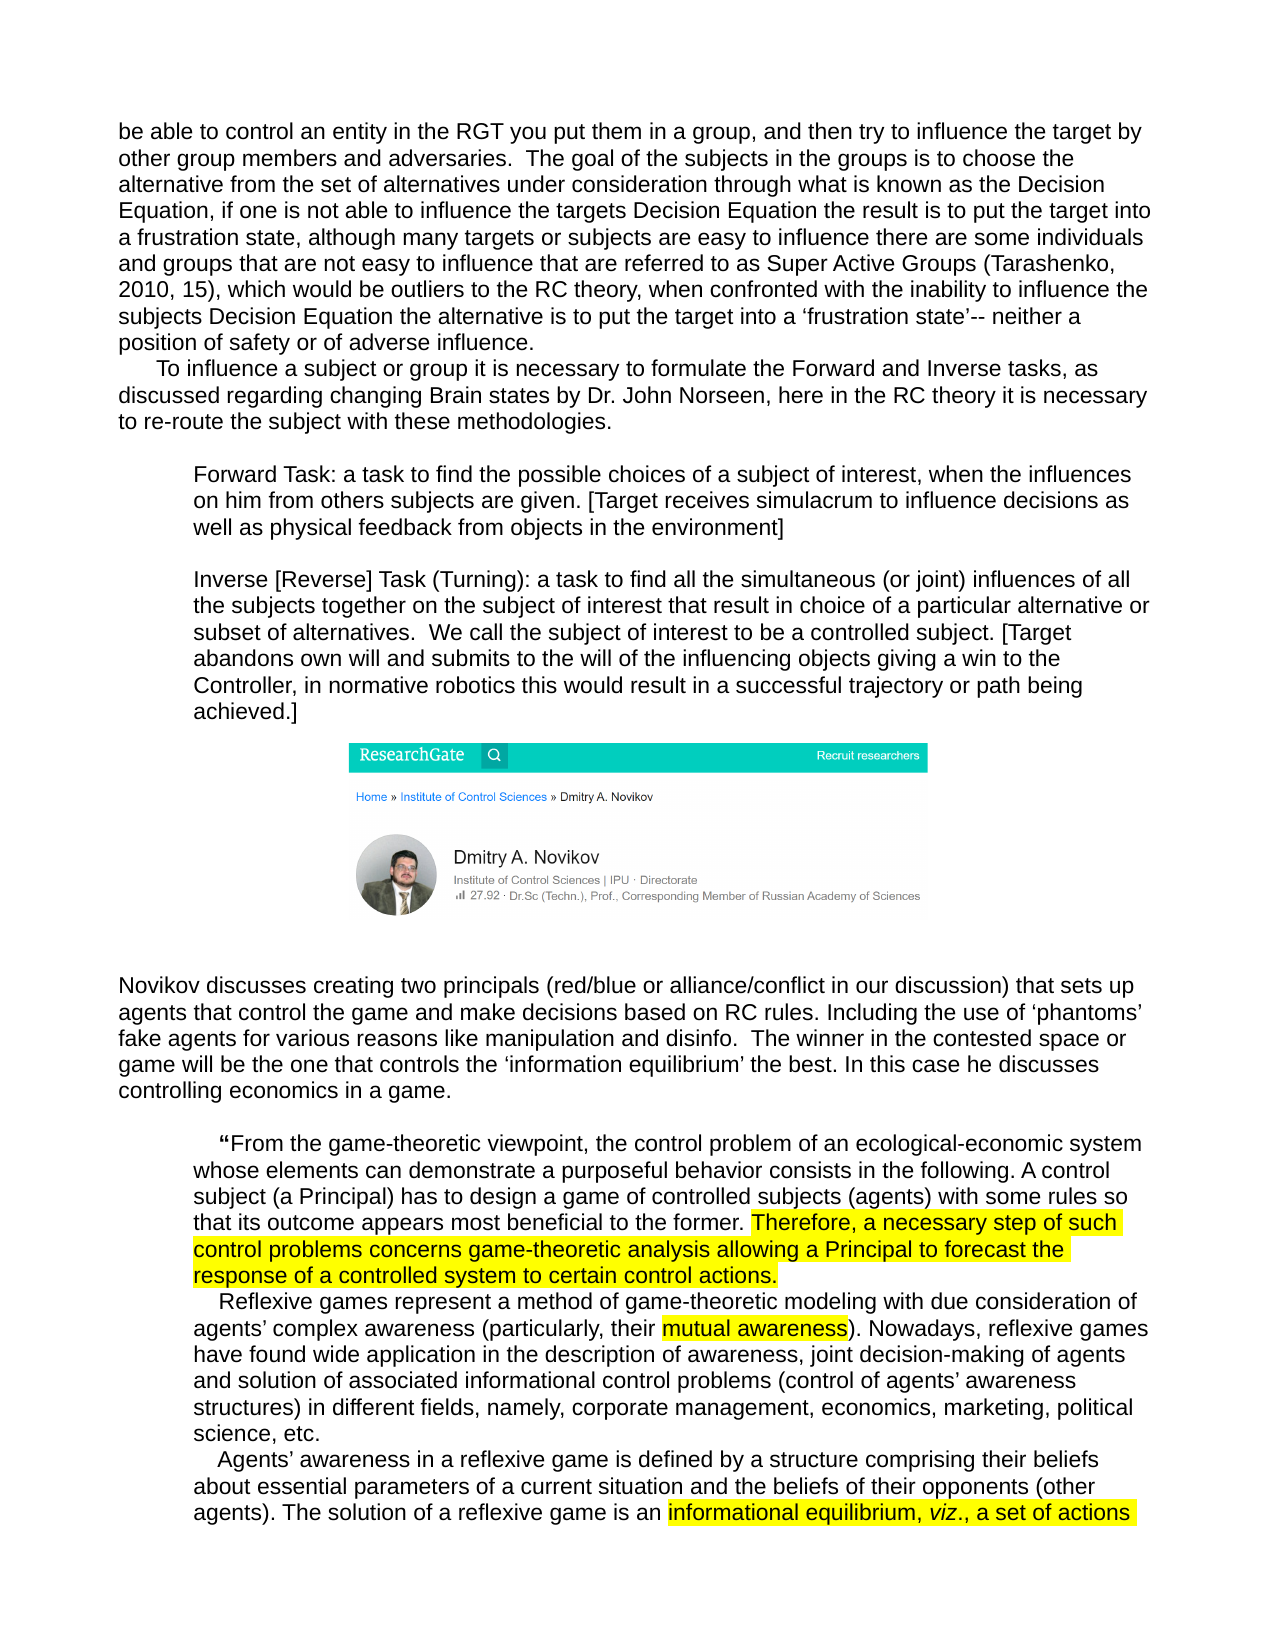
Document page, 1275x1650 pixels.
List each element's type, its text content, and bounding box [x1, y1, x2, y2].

text be able to control an entity in the RGT you put them in a group, and then try to influence the target by other group members and adversaries. The goal of the subjects in the groups is to choose the alternative from the set of alternatives under consideration through what is known as the Decision Equation, if one is not able to influence the targets Decision Equation the result is to put the target into a frustration state, although many targets or subjects are easy to influence there are some individuals and groups that are not easy to influence that are referred to as Super Active Groups (Tarashenko, 2010, 15), which would be outliers to the RC theory, when confronted with the inability to influence the subjects Decision Equation the alternative is to put the target into a ‘frustration state’-- neither a position of safety or of adverse influence. [118, 118, 1157, 355]
text “From the game-theoretic viewpoint, the control problem of an ecological-economic system whose elements can demonstrate a purposeful behavior consists in the following. A control subject (a Principal) has to design a game of controlled subjects (agents) with some rules so that its outcome appears most beneficial to the former. Therefore, a necessary step of such control problems concerns game-theoretic analysis allowing a Principal to forecast the response of a controlled system to certain control actions. [193, 1130, 1157, 1288]
text Reflexive games represent a method of game-theoretic modeling with due consideration of agents’ complex awareness (particularly, their mutual awareness). Nowadays, reflexive games have found wide application in the description of awareness, joint decision-making of agents and solution of associated informational control problems (control of agents’ awareness structures) in different fields, namely, corporate management, economics, marketing, political science, etc. [193, 1288, 1157, 1446]
text Agents’ awareness in a reflexive game is defined by a structure comprising their beliefs about essential parameters of a current situation and the beliefs of their opponents (other agents). The solution of a reflexive game is an informational equilibrium, viz., a set of actions [193, 1446, 1157, 1526]
text Inverse [Reverse] Task (Turning): a task to find all the simultaneous (or joint) influences of all the subjects together on the subject of interest that result in choice of a particular alternative or subset of alternatives. We call the subject of interest to be a controlled subject. [Target abandons own will and submits to the will of the influencing objects giving a win to the Controller, in normative robotics this would result in a successful trajectory or path being achieved.] [193, 566, 1157, 724]
text Forward Task: a task to find the possible choices of a subject of interest, when the influences on him from others subjects are given. [Target receives simulacrum to influence decisions as well as physical feedback from objects in the environment] [193, 461, 1157, 540]
text To influence a subject or group it is necessary to formulate the Forward and Inverse tasks, as discussed regarding changing Brain states by Dr. John Norseen, here in the RC theory it is necessary to re-route the subject with these methodologies. [118, 355, 1157, 434]
picture [348, 743, 928, 920]
text Novikov discusses creating two principals (red/blue or alliance/conflict in our discussion) that sets up agents that control the game and make decisions based on RC rules. Including the use of ‘phantoms’ fake agents for various reasons like manipulation and disinfo. The winner in the contested space or game will be the one that controls the ‘information equilibrium’ the best. In this case he discusses controlling economics in a game. [118, 972, 1157, 1104]
